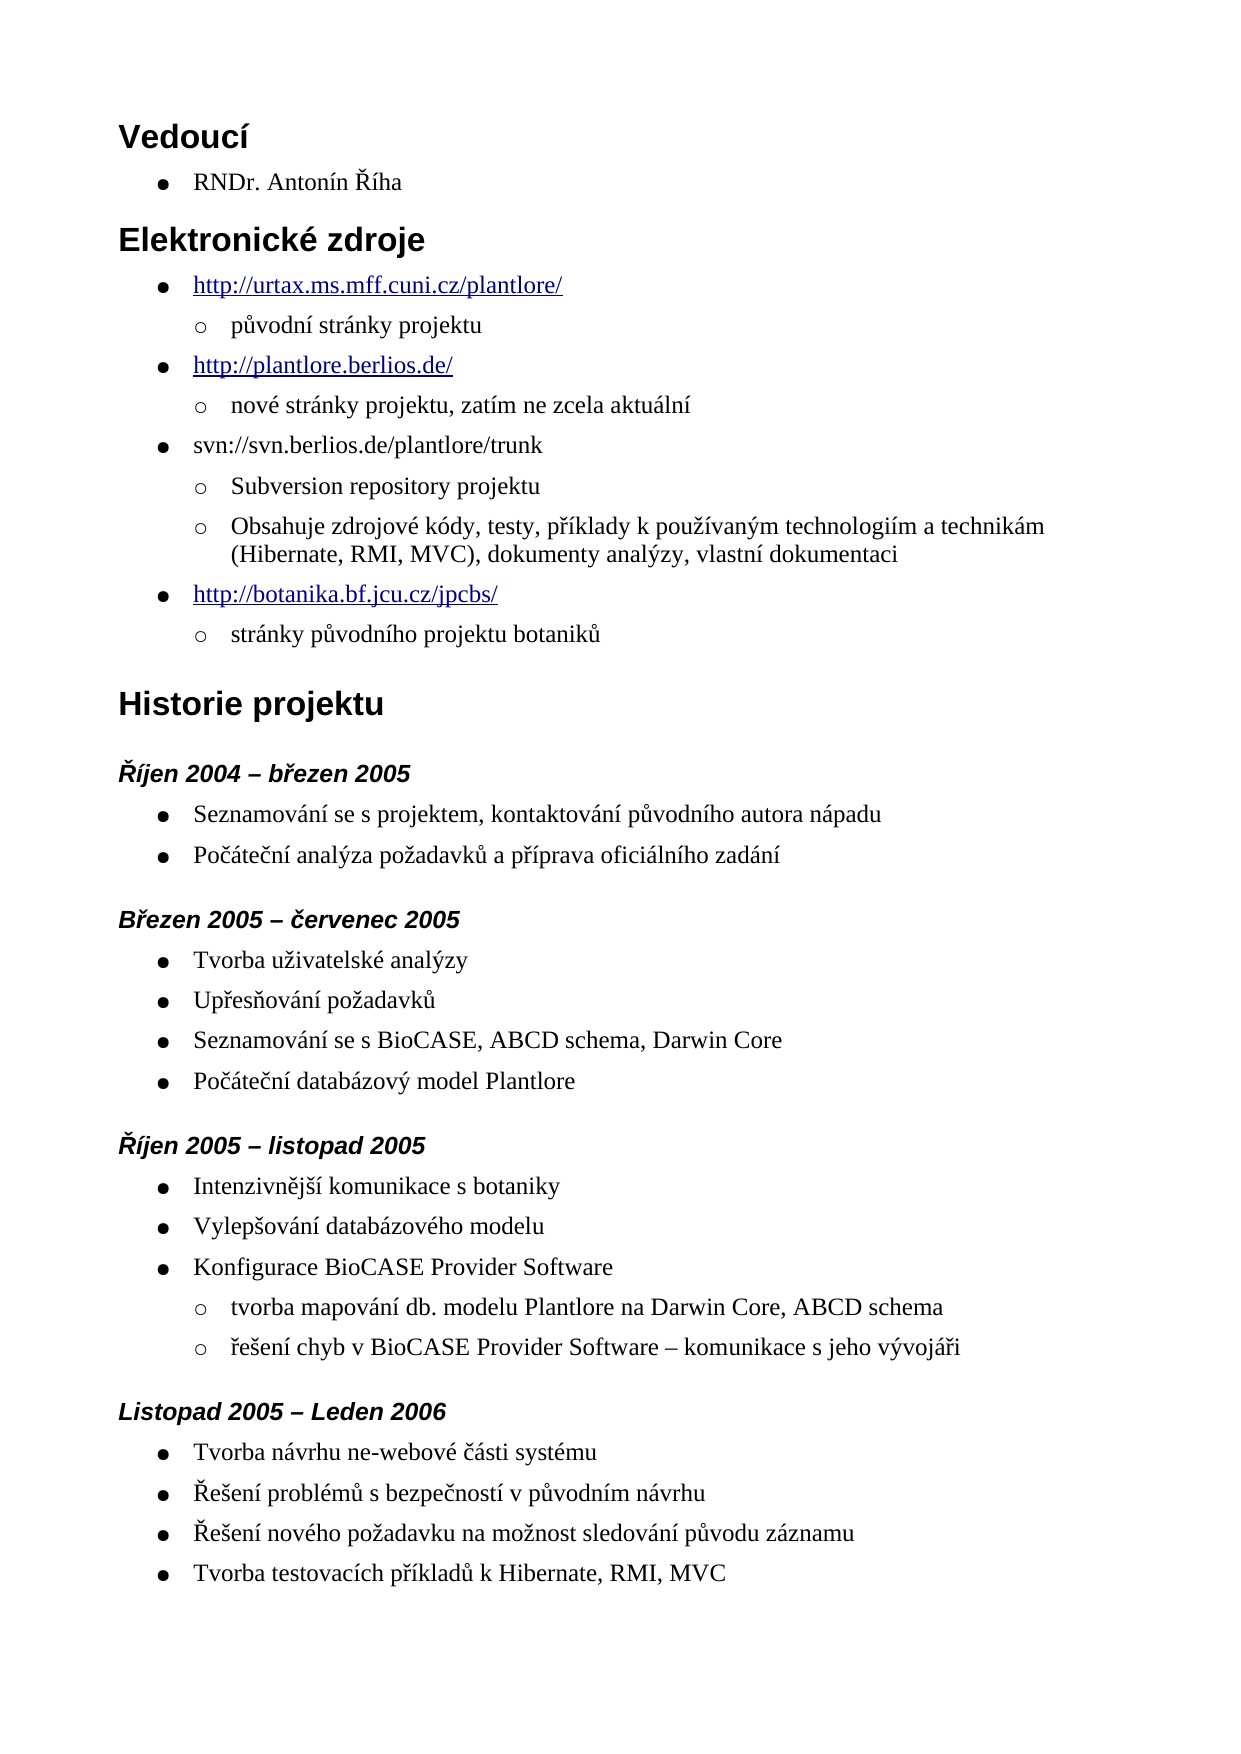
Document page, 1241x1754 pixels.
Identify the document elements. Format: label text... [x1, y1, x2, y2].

list Řešení nového požadavku na možnost sledování původu záznamu [156, 1519, 1122, 1547]
subtitle Historie projektu [118, 685, 1122, 723]
list Seznamování se s BioCASE, ABCD schema, Darwin Core [156, 1027, 1122, 1054]
list Intenzivnější komunikace s botaniky [156, 1172, 1122, 1200]
list stránky původního projektu botaniků [193, 620, 1122, 648]
list Tvorba návrhu ne-webové části systému [156, 1438, 1122, 1466]
subtitle Říjen 2004 – březen 2005 [118, 760, 1122, 788]
list Upřesňování požadavků [156, 986, 1122, 1014]
subtitle Elektronické zdroje [118, 221, 1122, 258]
subtitle Říjen 2005 – listopad 2005 [118, 1132, 1122, 1160]
subtitle Březen 2005 – červenec 2005 [118, 906, 1122, 934]
list Počáteční databázový model Plantlore [156, 1067, 1122, 1094]
list RNDr. Antonín Říha [156, 168, 1122, 196]
list nové stránky projektu, zatím ne zcela aktuální [193, 391, 1122, 419]
list řešení chyb v BioCASE Provider Software – komunikace s jeho vývojáři [193, 1333, 1122, 1361]
list Subversion repository projektu [193, 472, 1122, 499]
list původní stránky projektu [193, 311, 1122, 339]
list Počáteční analýza požadavků a příprava oficiálního zadání [156, 841, 1122, 868]
subtitle Listopad 2005 – Leden 2006 [118, 1398, 1122, 1426]
list http://plantlore.berlios.de/ [156, 351, 1122, 379]
list Vylepšování databázového modelu [156, 1212, 1122, 1240]
list Tvorba uživatelské analýzy [156, 946, 1122, 974]
list tvorba mapování db. modelu Plantlore na Darwin Core, ABCD schema [193, 1293, 1122, 1321]
list Řešení problémů s bezpečností v původním návrhu [156, 1479, 1122, 1506]
list Konfigurace BioCASE Provider Software [156, 1253, 1122, 1280]
list http://botanika.bf.jcu.cz/jpcbs/ [156, 580, 1122, 608]
list Tvorba testovacích příkladů k Hibernate, RMI, MVC [156, 1559, 1122, 1587]
list Obsahuje zdrojové kódy, testy, příklady k používaným technologiím a technikám (Hibernate, RMI, MVC), dokumenty analýzy, vlastní dokumentaci [193, 512, 1122, 567]
list http://urtax.ms.mff.cuni.cz/plantlore/ [156, 271, 1122, 298]
list svn://svn.berlios.de/plantlore/trunk [156, 432, 1122, 459]
list Seznamování se s projektem, kontaktování původního autora nápadu [156, 801, 1122, 828]
subtitle Vedoucí [118, 118, 1122, 156]
